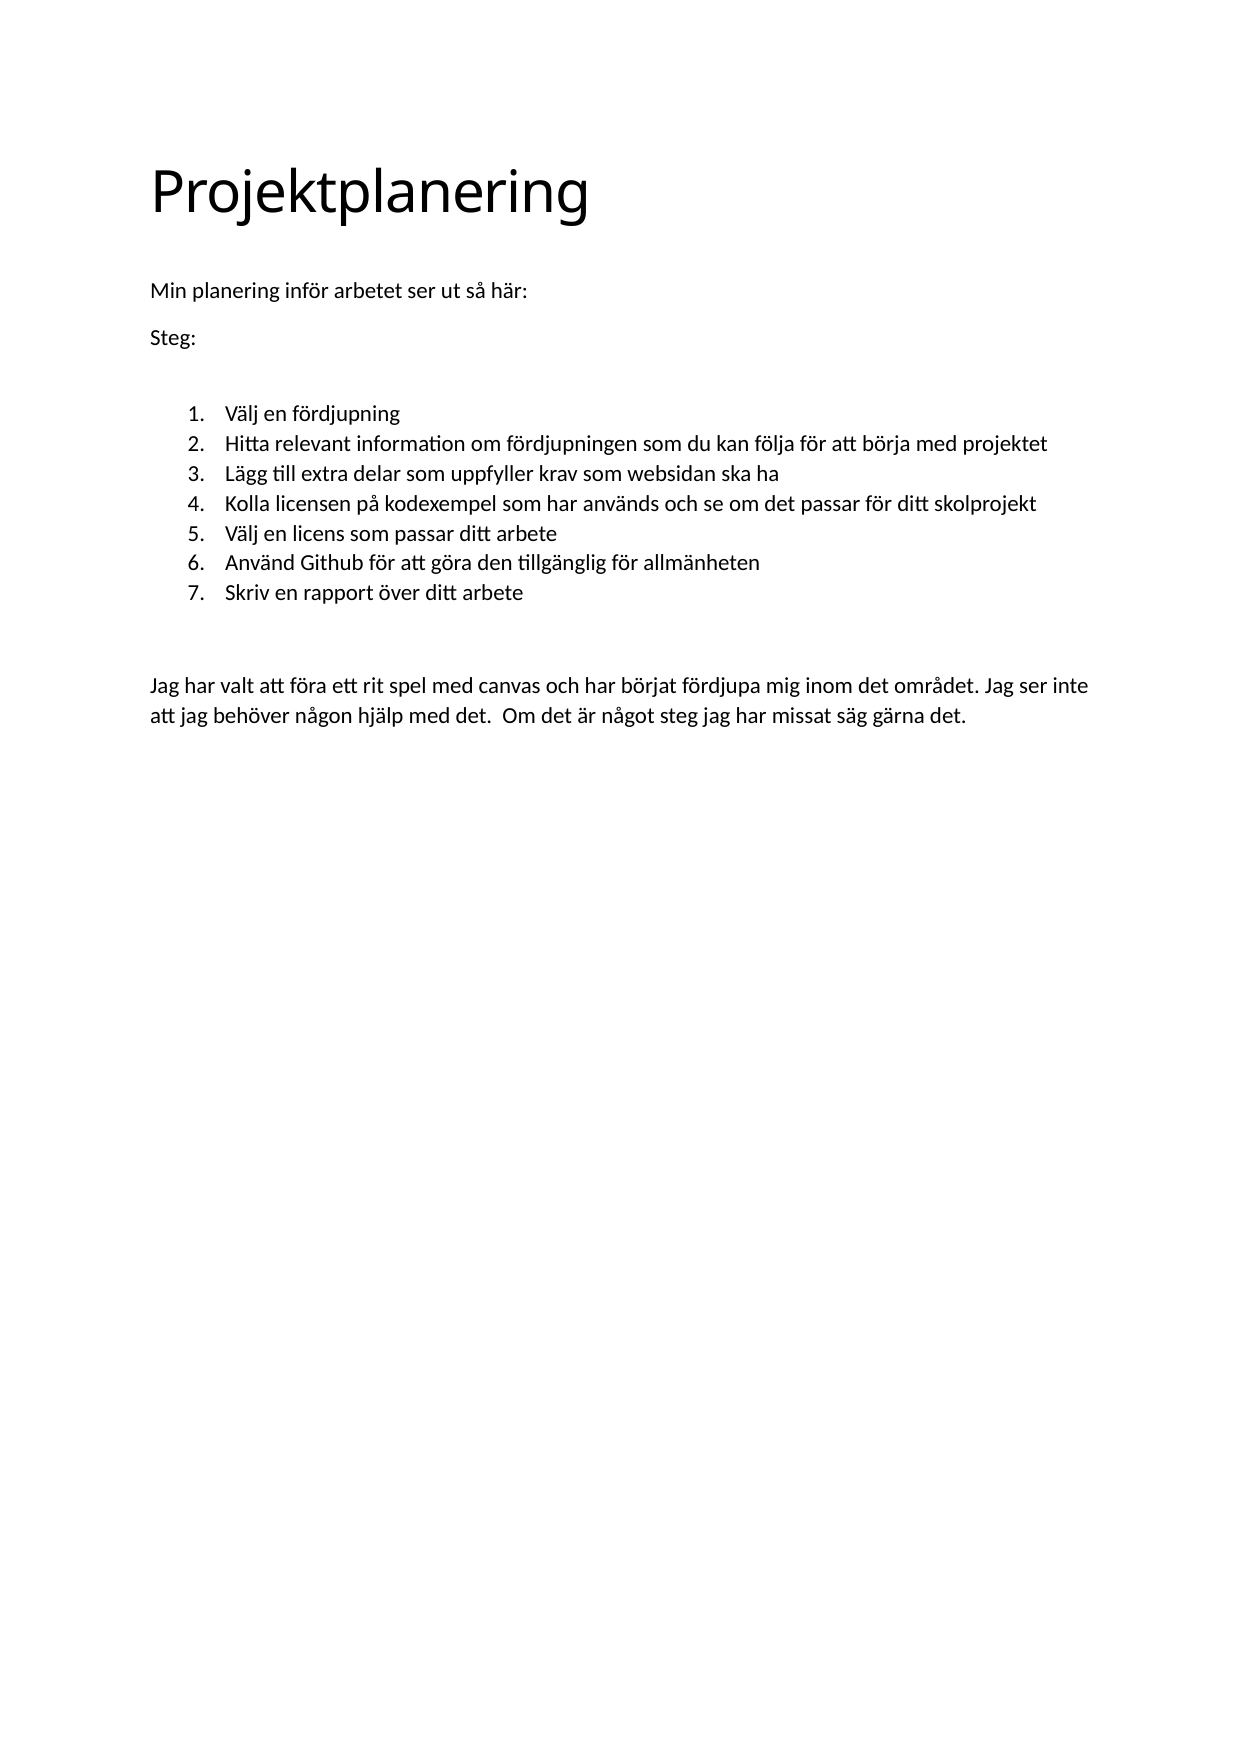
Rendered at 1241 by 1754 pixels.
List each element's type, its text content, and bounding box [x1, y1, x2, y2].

list Välj en fördjupning [187, 399, 1090, 427]
text Steg: [150, 323, 1090, 381]
list Skriv en rapport över ditt arbete [187, 578, 1090, 606]
text Min planering inför arbetet ser ut så här: [150, 276, 1090, 304]
list Använd Github för att göra den tillgänglig för allmänheten [187, 548, 1090, 577]
list Kolla licensen på kodexempel som har används och se om det passar för ditt skolprojekt [187, 489, 1090, 517]
list Lägg till extra delar som uppfyller krav som websidan ska ha [187, 459, 1090, 487]
text Jag har valt att föra ett rit spel med canvas och har börjat fördjupa mig inom det området. Jag ser inte att jag behöver någon hjälp med det. Om det är något steg jag har missat säg gärna det. [150, 672, 1090, 729]
list Hitta relevant information om fördjupningen som du kan följa för att börja med projektet [187, 429, 1090, 457]
title Projektplanering [150, 150, 1090, 229]
list Välj en licens som passar ditt arbete [187, 519, 1090, 547]
